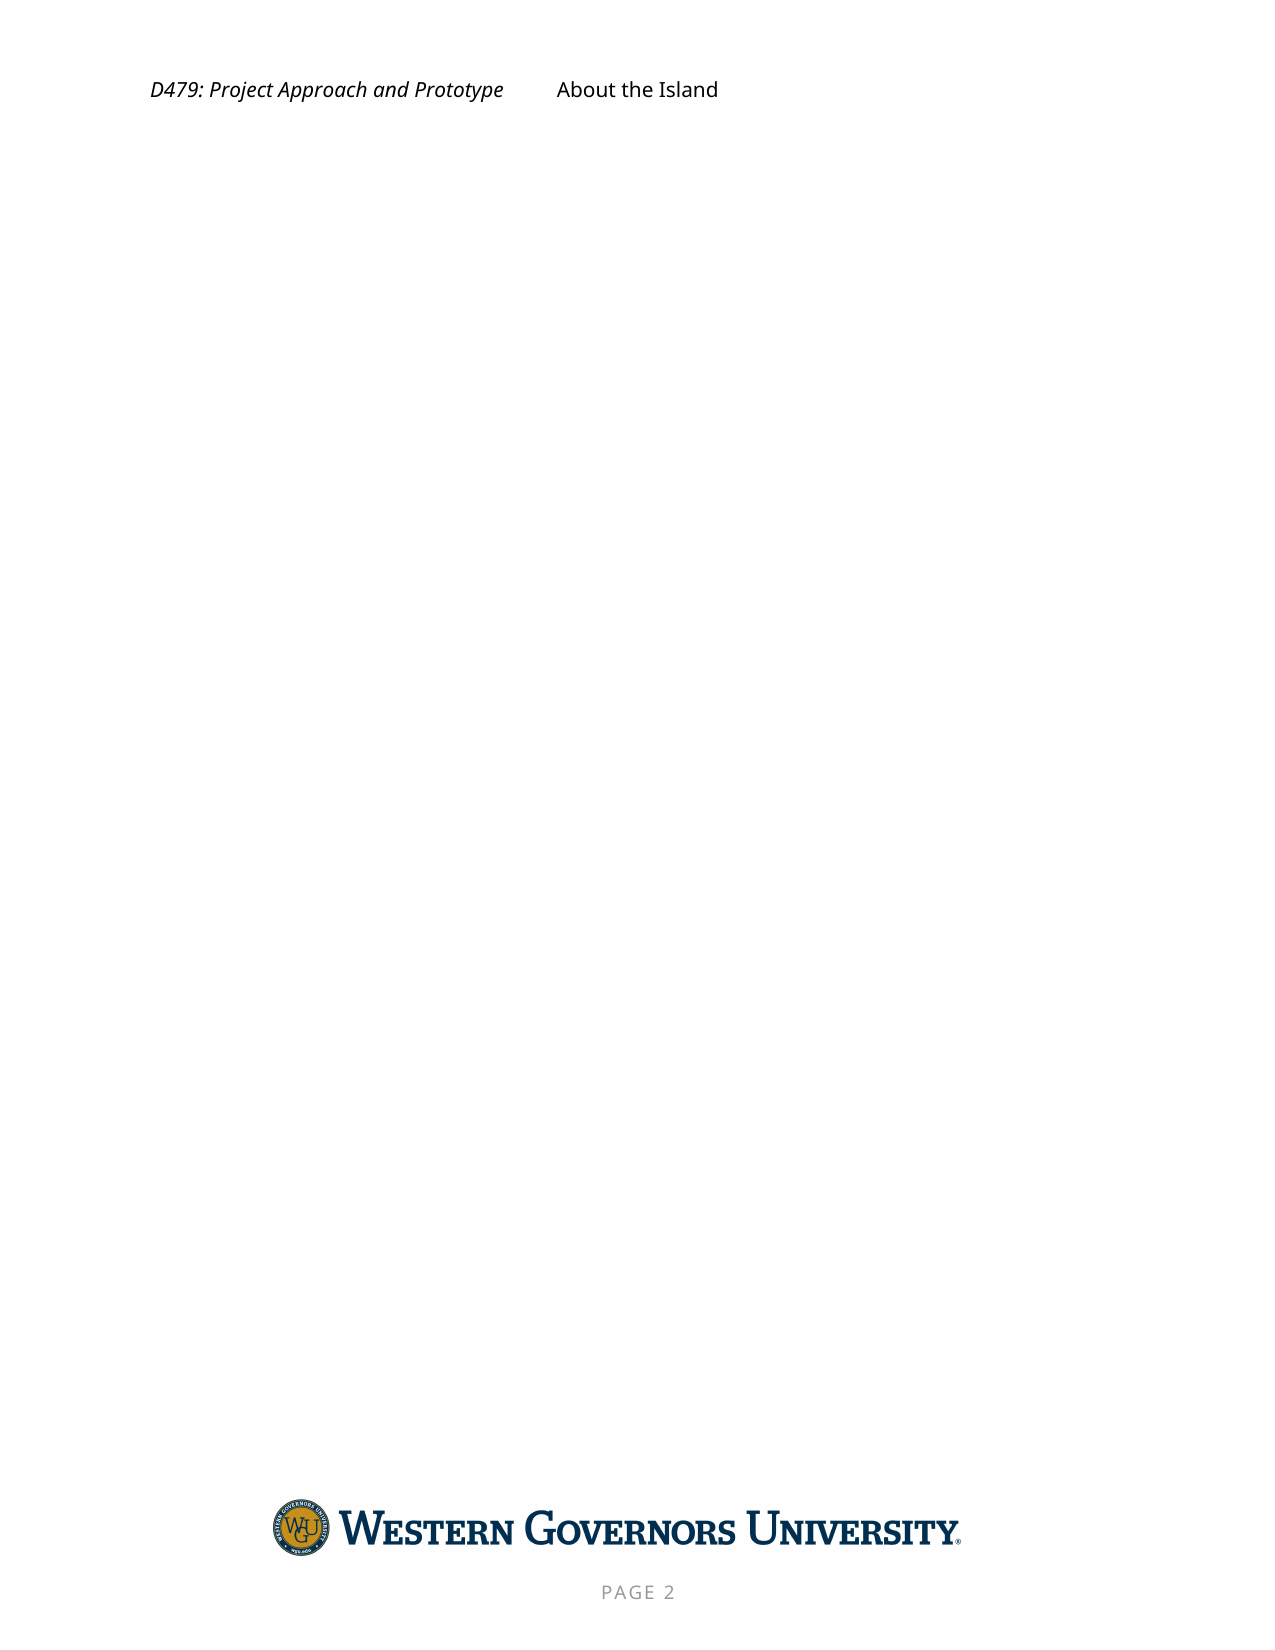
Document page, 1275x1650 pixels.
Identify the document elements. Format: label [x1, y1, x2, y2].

picture [263, 1488, 974, 1567]
